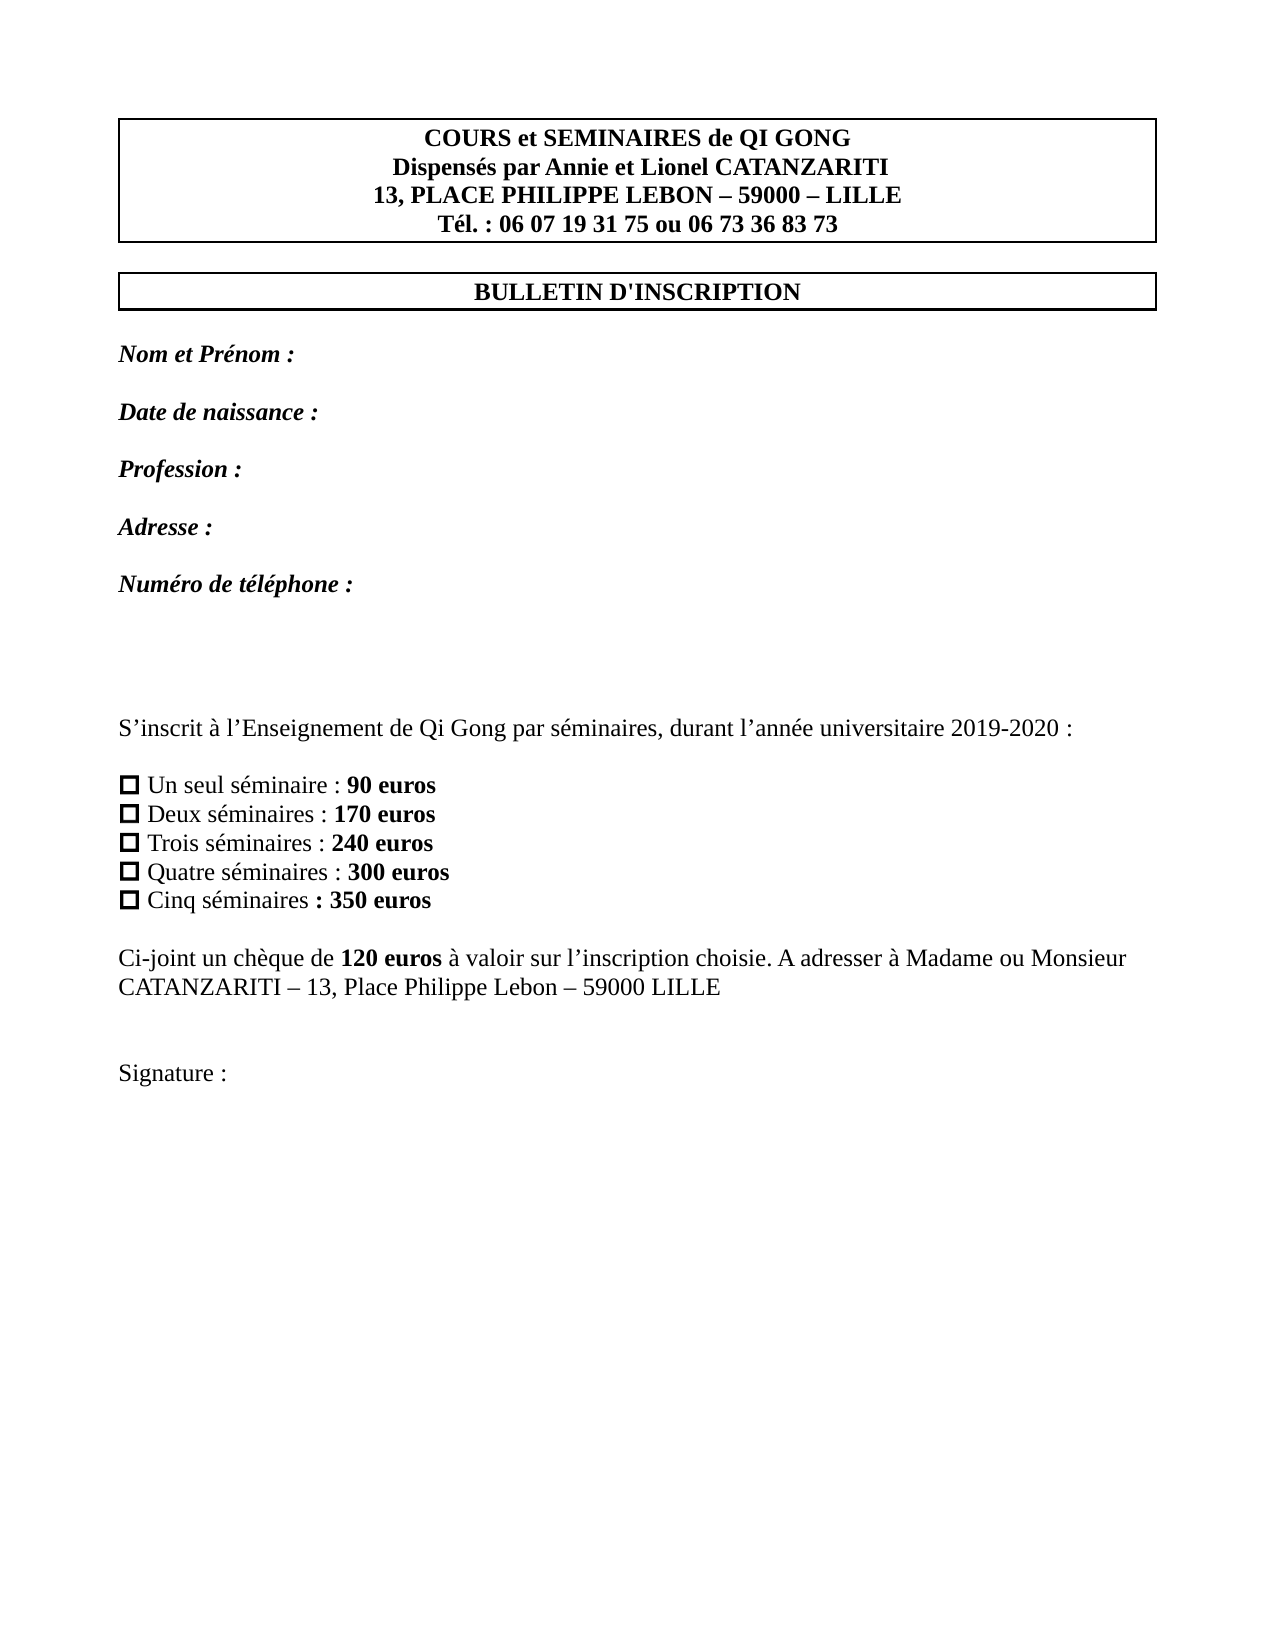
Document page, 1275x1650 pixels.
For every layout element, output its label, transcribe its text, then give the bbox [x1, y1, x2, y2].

text CATANZARITI – 13, Place Philippe Lebon – 59000 LILLE [118, 972, 1157, 1001]
text S’inscrit à l’Enseignement de Qi Gong par séminaires, durant l’année universitaire 2019-2020 : [118, 713, 1157, 742]
text  Quatre séminaires : 300 euros [118, 857, 1157, 886]
text 13, PLACE PHILIPPE LEBON – 59000 – LILLE [120, 176, 1155, 204]
text Date de naissance : [118, 397, 1157, 426]
text  Trois séminaires : 240 euros [118, 828, 1157, 857]
text Nom et Prénom : [118, 339, 1157, 368]
text Dispensés par Annie et Lionel CATANZARITI [120, 147, 1155, 176]
text Signature : [118, 1058, 1157, 1087]
text Tél. : 06 07 19 31 75 ou 06 73 36 83 73 [120, 204, 1155, 241]
text  Cinq séminaires : 350 euros [118, 886, 1157, 914]
text  Deux séminaires : 170 euros [118, 799, 1157, 828]
text Numéro de téléphone : [118, 569, 1157, 598]
text  Un seul séminaire : 90 euros [118, 771, 1157, 799]
text Profession : [118, 454, 1157, 483]
text BULLETIN D'INSCRIPTION [120, 274, 1155, 308]
text COURS et SEMINAIRES de QI GONG [120, 120, 1155, 147]
text Ci-joint un chèque de 120 euros à valoir sur l’inscription choisie. A adresser à Madame ou Monsieur [118, 943, 1157, 972]
text Adresse : [118, 512, 1157, 541]
